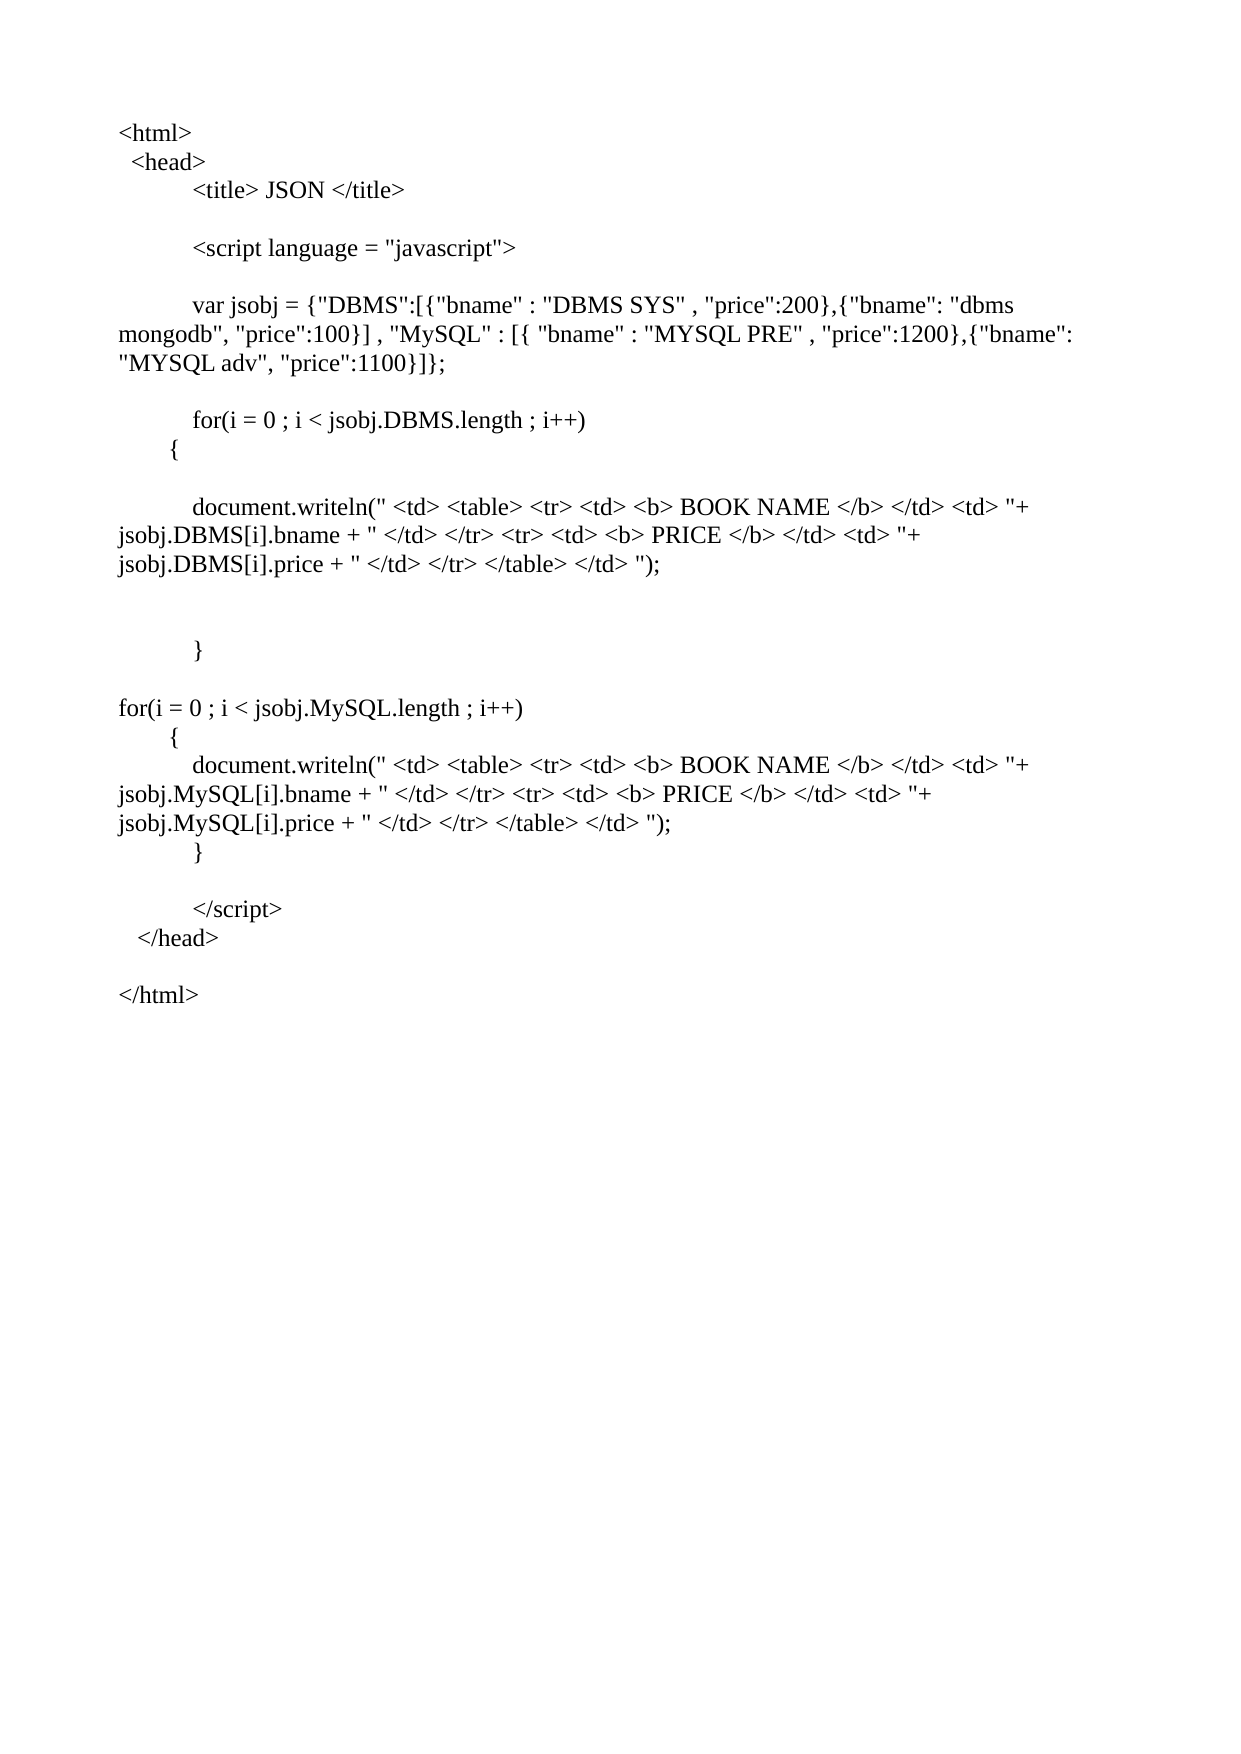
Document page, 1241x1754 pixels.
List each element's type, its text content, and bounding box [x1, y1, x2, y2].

text <head> [118, 147, 1122, 176]
text </head> [118, 923, 1122, 952]
text { [118, 434, 1122, 463]
text document.writeln(" <td> <table> <tr> <td> <b> BOOK NAME </b> </td> <td> "+ jsobj.MySQL[i].bname + " </td> </tr> <tr> <td> <b> PRICE </b> </td> <td> "+ jsobj.MySQL[i].price + " </td> </tr> </table> </td> "); [118, 751, 1122, 837]
text { [118, 722, 1122, 751]
text for(i = 0 ; i < jsobj.DBMS.length ; i++) [118, 406, 1122, 434]
text <html> [118, 118, 1122, 147]
text } [118, 837, 1122, 866]
text </html> [118, 981, 1122, 1009]
text } [118, 636, 1122, 664]
text document.writeln(" <td> <table> <tr> <td> <b> BOOK NAME </b> </td> <td> "+ jsobj.DBMS[i].bname + " </td> </tr> <tr> <td> <b> PRICE </b> </td> <td> "+ jsobj.DBMS[i].price + " </td> </tr> </table> </td> "); [118, 492, 1122, 578]
text <script language = "javascript"> [118, 233, 1122, 262]
text <title> JSON </title> [118, 176, 1122, 204]
text </script> [118, 894, 1122, 923]
text var jsobj = {"DBMS":[{"bname" : "DBMS SYS" , "price":200},{"bname": "dbms mongodb", "price":100}] , "MySQL" : [{ "bname" : "MYSQL PRE" , "price":1200},{"bname": "MYSQL adv", "price":1100}]}; [118, 291, 1122, 377]
text for(i = 0 ; i < jsobj.MySQL.length ; i++) [118, 693, 1122, 722]
